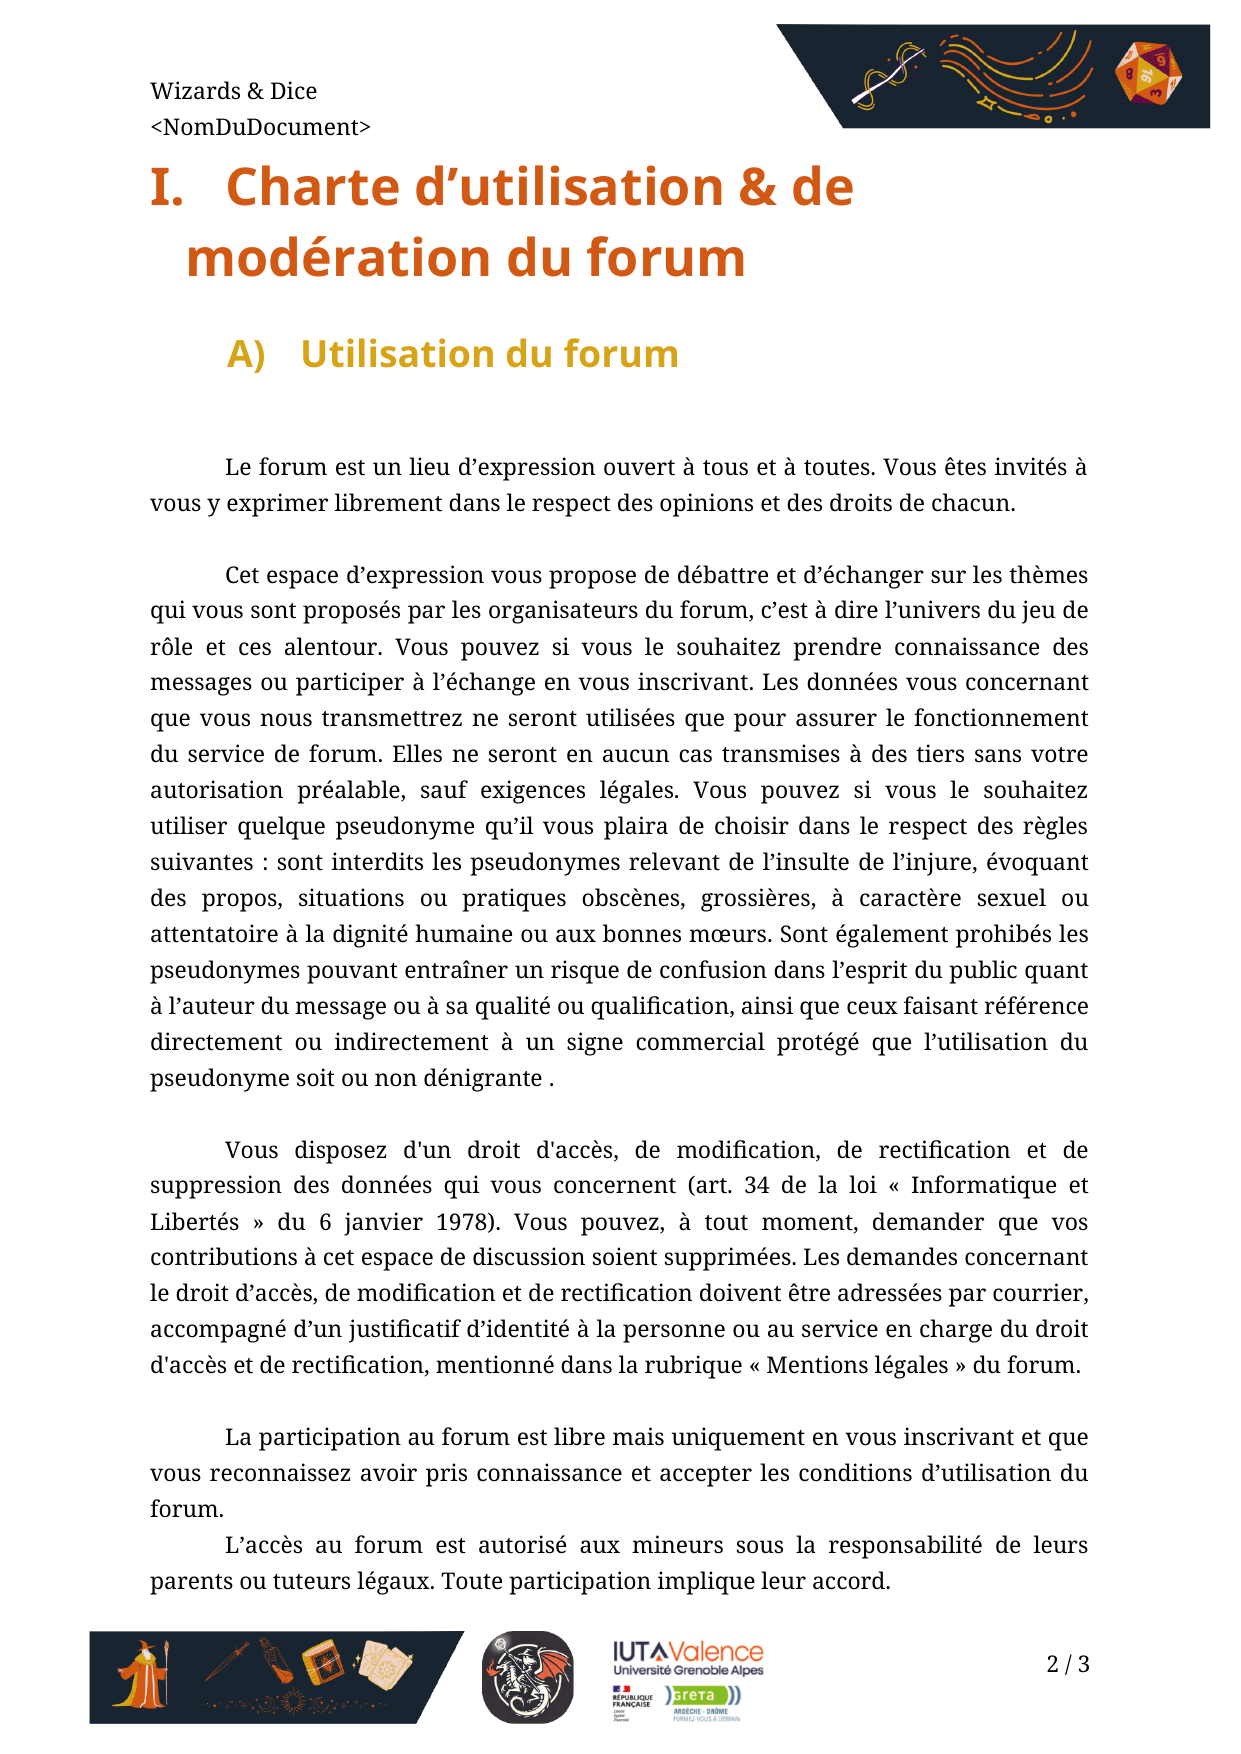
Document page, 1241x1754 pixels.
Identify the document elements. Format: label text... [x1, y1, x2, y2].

picture [81, 1620, 788, 1733]
text Cet espace d’expression vous propose de débattre et d’échanger sur les thèmes qui vous sont proposés par les organisateurs du forum, c’est à dire l’univers du jeu de rôle et ces alentour. Vous pouvez si vous le souhaitez prendre connaissance des messages ou participer à l’échange en vous inscrivant. Les données vous concernant que vous nous transmettrez ne seront utilisées que pour assurer le fonctionnement du service de forum. Elles ne seront en aucun cas transmises à des tiers sans votre autorisation préalable, sauf exigences légales. Vous pouvez si vous le souhaitez utiliser quelque pseudonyme qu’il vous plaira de choisir dans le respect des règles suivantes : sont interdits les pseudonymes relevant de l’insulte de l’injure, évoquant des propos, situations ou pratiques obscènes, grossières, à caractère sexuel ou attentatoire à la dignité humaine ou aux bonnes mœurs. Sont également prohibés les pseudonymes pouvant entraîner un risque de confusion dans l’esprit du public quant à l’auteur du message ou à sa qualité ou qualification, ainsi que ceux faisant référence directement ou indirectement à un signe commercial protégé que l’utilisation du pseudonyme soit ou non dénigrante . [150, 558, 1090, 1093]
subtitle Utilisation du forum [227, 328, 1090, 379]
text Le forum est un lieu d’expression ouvert à tous et à toutes. Vous êtes invités à vous y exprimer librement dans le respect des opinions et des droits de chacun. [150, 451, 1090, 518]
text La participation au forum est libre mais uniquement en vous inscrivant et que vous reconnaissez avoir pris connaissance et accepter les conditions d’utilisation du forum. [150, 1421, 1090, 1524]
text Vous disposez d'un droit d'accès, de modification, de rectification et de suppression des données qui vous concernent (art. 34 de la loi « Informatique et Libertés » du 6 janvier 1978). Vous pouvez, à tout moment, demander que vos contributions à cet espace de discussion soient supprimées. Les demandes concernant le droit d’accès, de modification et de rectification doivent être adressées par courrier, accompagné d’un justificatif d’identité à la personne ou au service en charge du droit d'accès et de rectification, mentionné dans la rubrique « Mentions légales » du forum. [150, 1133, 1090, 1380]
subtitle Charte d’utilisation & de modération du forum [150, 150, 1090, 292]
picture [771, 21, 1218, 131]
text L’accès au forum est autorisé aux mineurs sous la responsabilité de leurs parents ou tuteurs légaux. Toute participation implique leur accord. [150, 1529, 1090, 1596]
